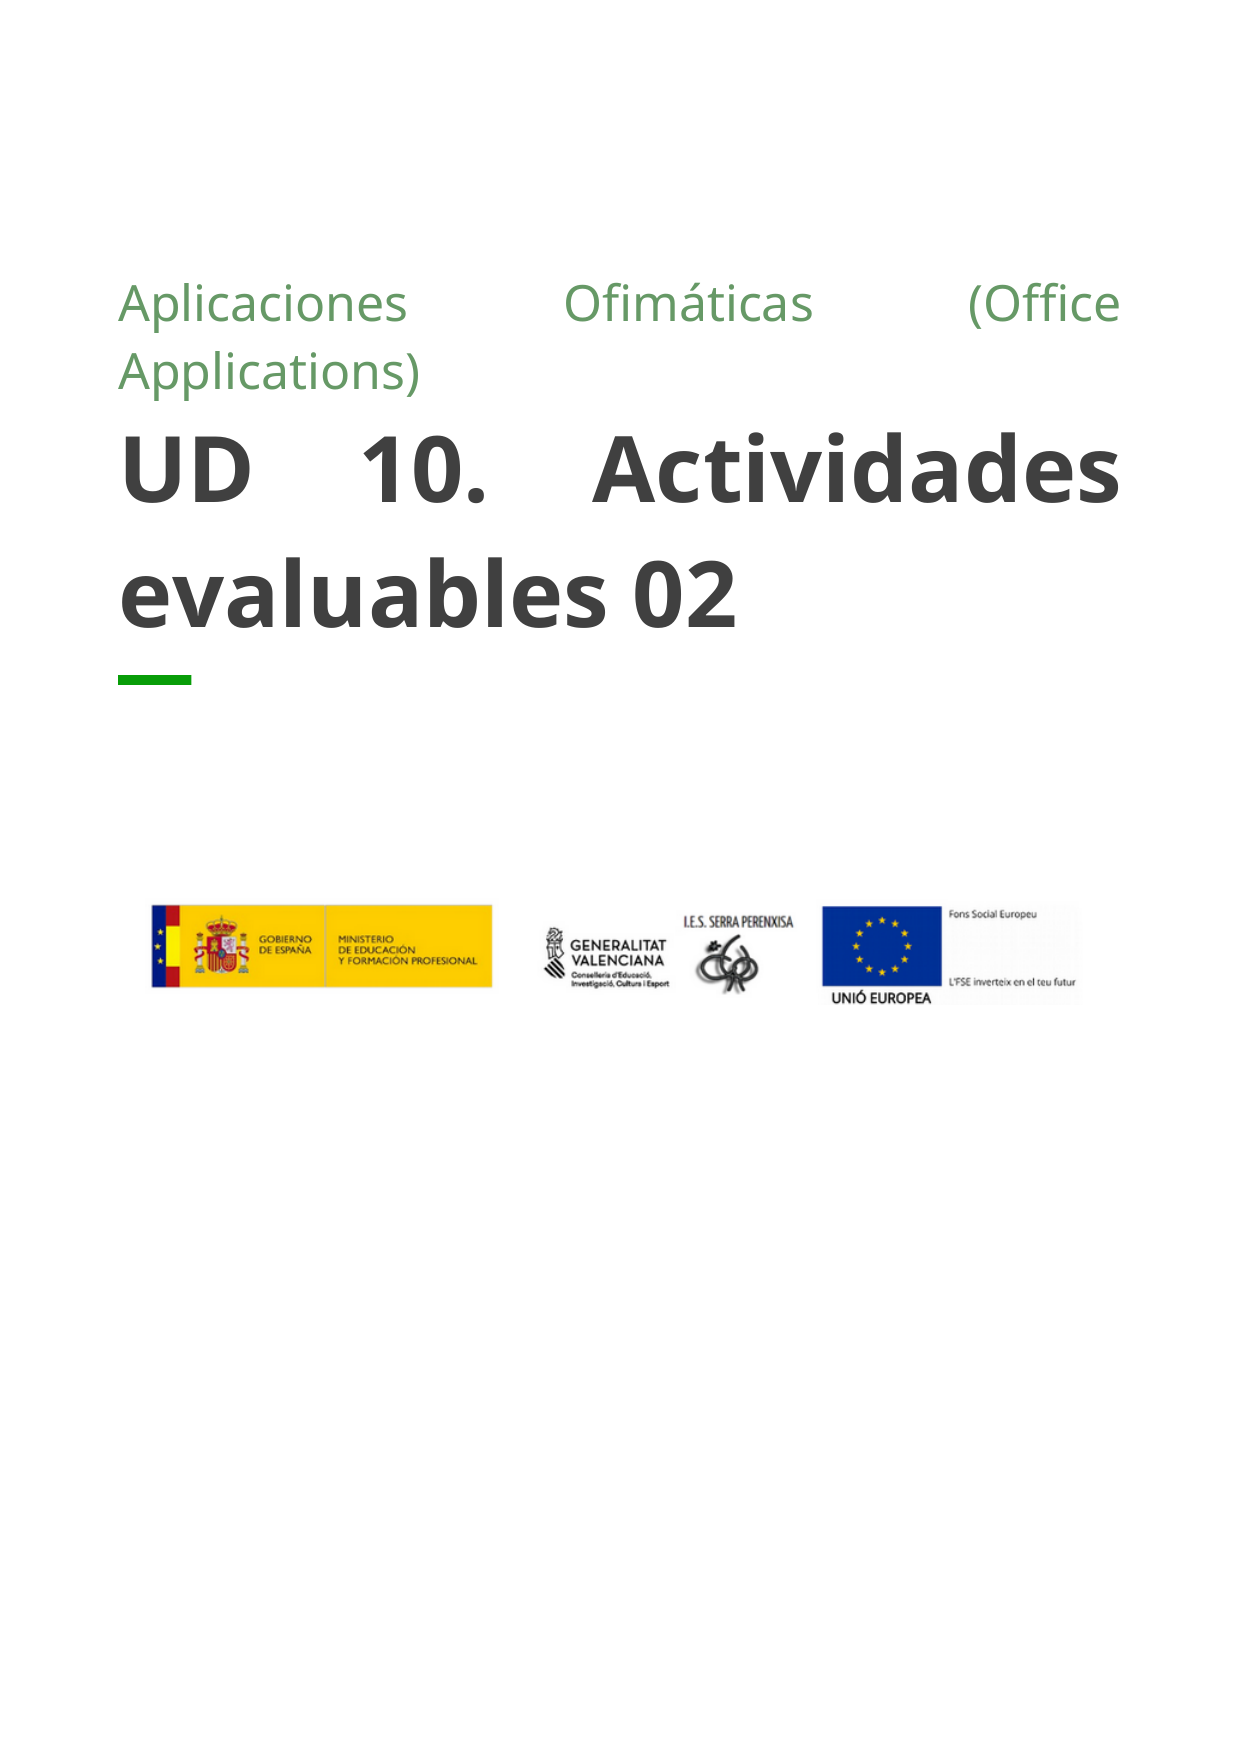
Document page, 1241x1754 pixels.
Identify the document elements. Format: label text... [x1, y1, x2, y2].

picture [118, 885, 1123, 1005]
picture [118, 675, 192, 685]
title Aplicaciones Ofimáticas (Office Applications) UD 10. Actividades evaluables 02 [118, 268, 1122, 654]
